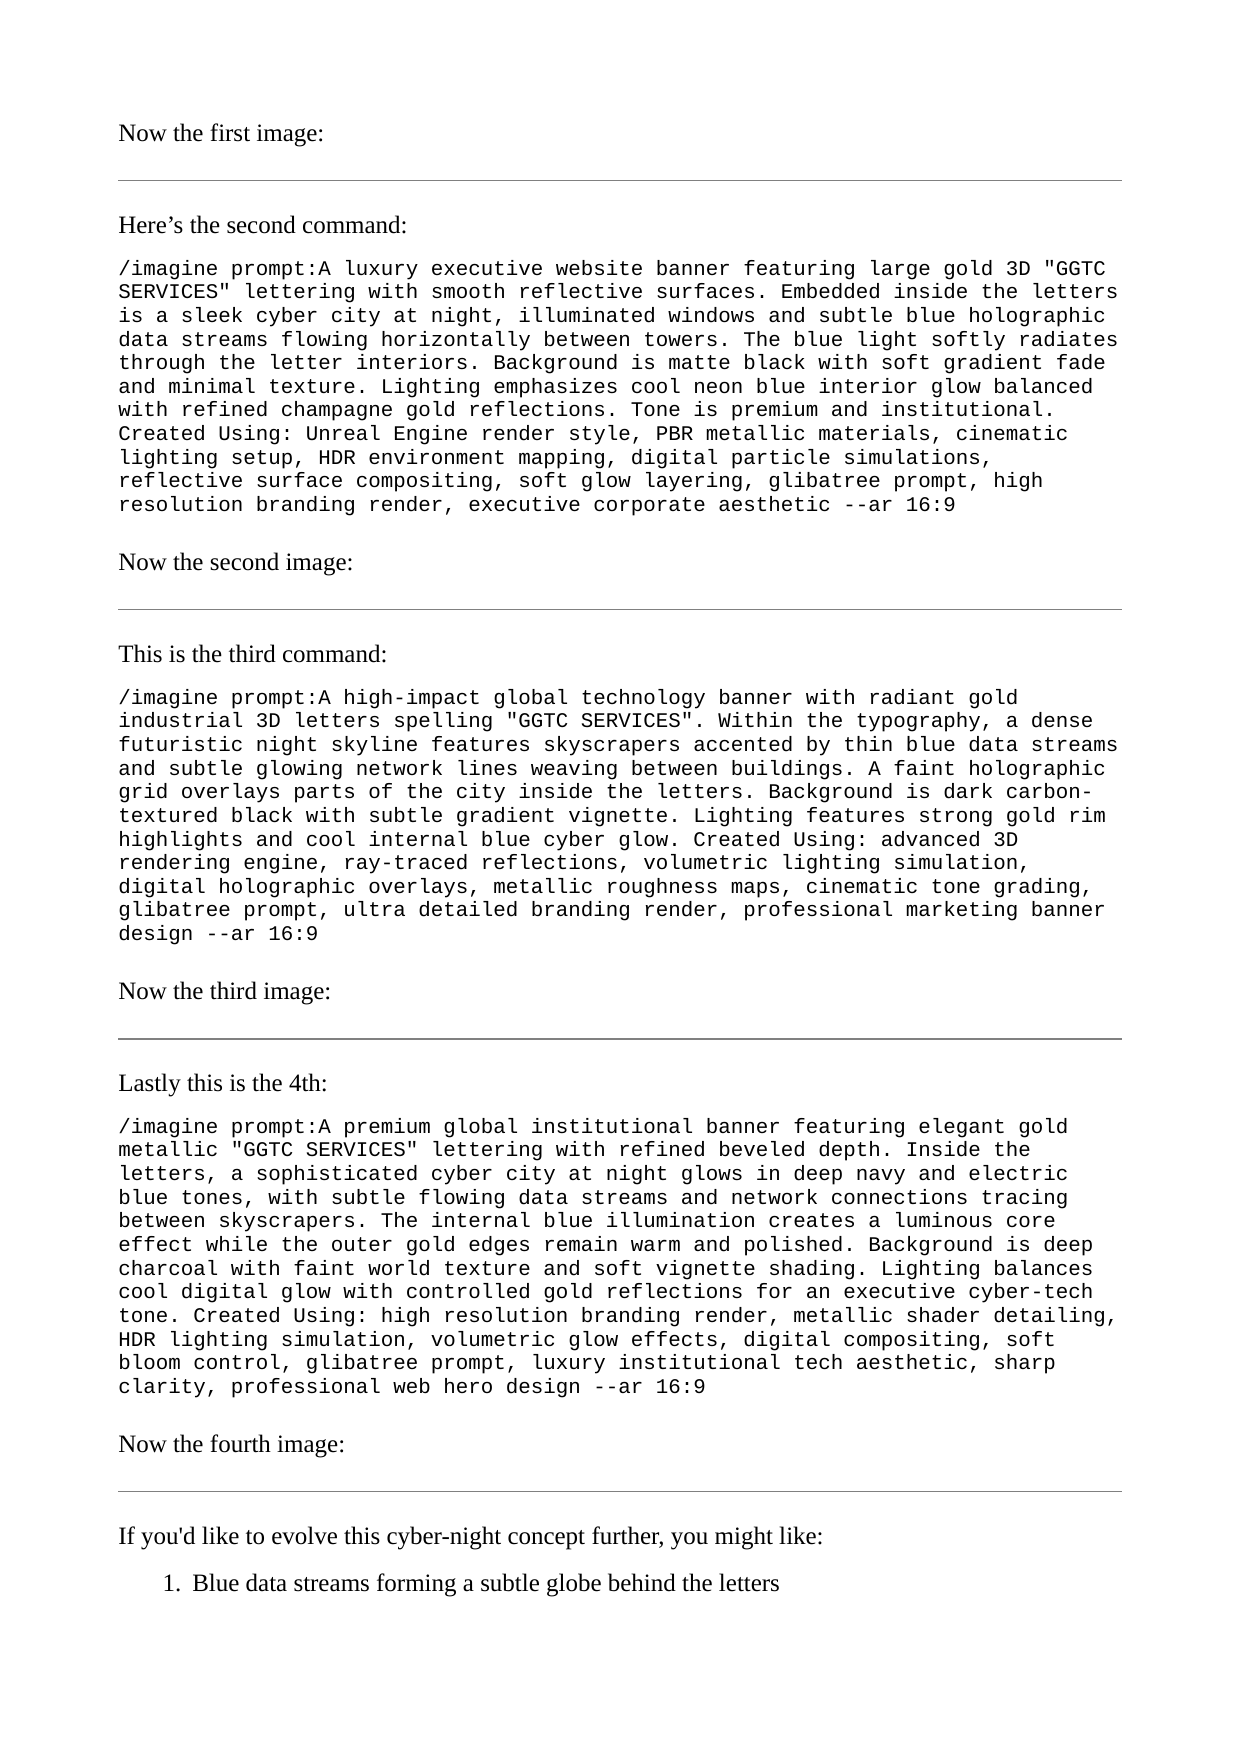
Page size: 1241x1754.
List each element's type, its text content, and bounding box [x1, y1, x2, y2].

text /imagine prompt:A luxury executive website banner featuring large gold 3D "GGTC SERVICES" lettering with smooth reflective surfaces. Embedded inside the letters is a sleek cyber city at night, illuminated windows and subtle blue holographic data streams flowing horizontally between towers. The blue light softly radiates through the letter interiors. Background is matte black with soft gradient fade and minimal texture. Lighting emphasizes cool neon blue interior glow balanced with refined champagne gold reflections. Tone is premium and institutional. Created Using: Unreal Engine render style, PBR metallic materials, cinematic lighting setup, HDR environment mapping, digital particle simulations, reflective surface compositing, soft glow layering, glibatree prompt, high resolution branding render, executive corporate aesthetic --ar 16:9 [118, 258, 1122, 518]
text Now the second image: [118, 547, 1122, 576]
list Blue data streams forming a subtle globe behind the letters [162, 1568, 1122, 1597]
text Now the first image: [118, 118, 1122, 147]
text Now the fourth image: [118, 1429, 1122, 1458]
text Now the third image: [118, 976, 1122, 1005]
text /imagine prompt:A premium global institutional banner featuring elegant gold metallic "GGTC SERVICES" lettering with refined beveled depth. Inside the letters, a sophisticated cyber city at night glows in deep navy and electric blue tones, with subtle flowing data streams and network connections tracing between skyscrapers. The internal blue illumination creates a luminous core effect while the outer gold edges remain warm and polished. Background is deep charcoal with faint world texture and soft vignette shading. Lighting balances cool digital glow with controlled gold reflections for an executive cyber-tech tone. Created Using: high resolution branding render, metallic shader detailing, HDR lighting simulation, volumetric glow effects, digital compositing, soft bloom control, glibatree prompt, luxury institutional tech aesthetic, sharp clarity, professional web hero design --ar 16:9 [118, 1116, 1122, 1399]
text This is the third command: [118, 639, 1122, 668]
text Here’s the second command: [118, 210, 1122, 239]
text /imagine prompt:A high-impact global technology banner with radiant gold industrial 3D letters spelling "GGTC SERVICES". Within the typography, a dense futuristic night skyline features skyscrapers accented by thin blue data streams and subtle glowing network lines weaving between buildings. A faint holographic grid overlays parts of the city inside the letters. Background is dark carbon-textured black with subtle gradient vignette. Lighting features strong gold rim highlights and cool internal blue cyber glow. Created Using: advanced 3D rendering engine, ray-traced reflections, volumetric lighting simulation, digital holographic overlays, metallic roughness maps, cinematic tone grading, glibatree prompt, ultra detailed branding render, professional marketing banner design --ar 16:9 [118, 687, 1122, 947]
text Lastly this is the 4th: [118, 1068, 1122, 1097]
text If you'd like to evolve this cyber-night concept further, you might like: [118, 1521, 1122, 1549]
